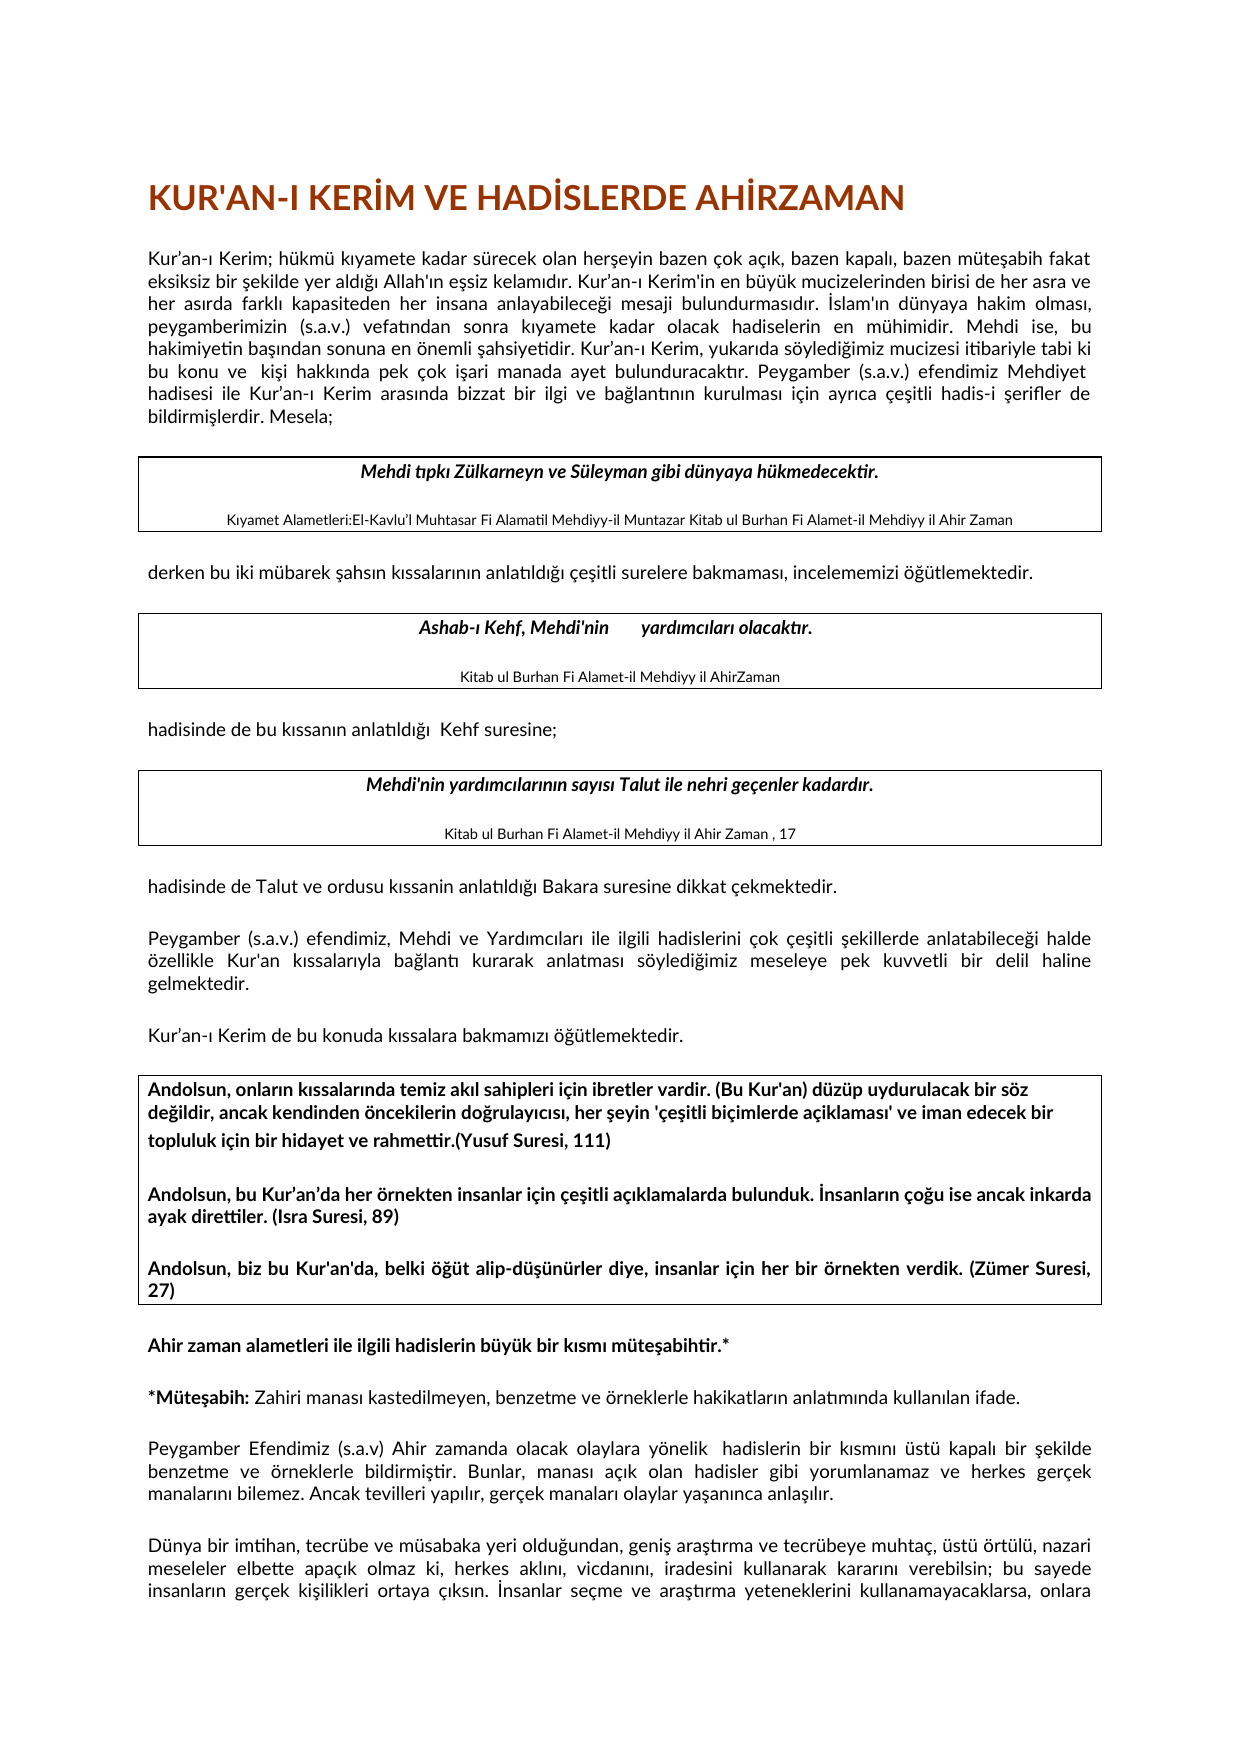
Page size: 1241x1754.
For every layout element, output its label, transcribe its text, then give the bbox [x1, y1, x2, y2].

text Andolsun, biz bu Kur'an'da, belki öğüt alip-düşünürler diye, insanlar için her bir örnekten verdik. (Zümer Suresi, 27) [139, 1253, 1101, 1304]
text Kur’an-ı Kerim; hükmü kıyamete kadar sürecek olan herşeyin bazen çok açık, bazen kapalı, bazen müteşabih fakat eksiksiz bir şekilde yer aldığı Allah'ın eşsiz kelamıdır. Kur’an-ı Kerim'in en büyük mucizelerinden birisi de her asra ve her asırda farklı kapasiteden her insana anlayabileceği mesaji bulundurmasıdır. İslam'ın dünyaya hakim olması, peygamberimizin (s.a.v.) vefatından sonra kıyamete kadar olacak hadiselerin en mühimidir. Mehdi ise, bu hakimiyetin başından sonuna en önemli şahsiyetidir. Kur’an-ı Kerim, yukarıda söylediğimiz mucizesi itibariyle tabi ki bu konu ve kişi hakkında pek çok işari manada ayet bulunduracaktır. Peygamber (s.a.v.) efendimiz Mehdiyet hadisesi ile Kur’an-ı Kerim arasında bizzat bir ilgi ve bağlantının kurulması için ayrıca çeşitli hadis-i şerifler de bildirmişlerdir. Mesela; [148, 247, 1093, 427]
text Andolsun, onların kıssalarında temiz akıl sahipleri için ibretler vardir. (Bu Kur'an) düzüp uydurulacak bir söz değildir, ancak kendinden öncekilerin doğrulayıcısı, her şeyin 'çeşitli biçimlerde açiklaması' ve iman edecek bir topluluk için bir hidayet ve rahmettir.(Yusuf Suresi, 111) [139, 1076, 1101, 1153]
text derken bu iki mübarek şahsın kıssalarının anlatıldığı çeşitli surelere bakmaması, incelememizi öğütlemektedir. [148, 561, 1093, 583]
text Peygamber Efendimiz (s.a.v) Ahir zamanda olacak olaylara yönelik hadislerin bir kısmını üstü kapalı bir şekilde benzetme ve örneklerle bildirmiştir. Bunlar, manası açık olan hadisler gibi yorumlanamaz ve herkes gerçek manalarını bilemez. Ancak tevilleri yapılır, gerçek manaları olaylar yaşanınca anlaşılır. [148, 1437, 1093, 1505]
text Ahir zaman alametleri ile ilgili hadislerin büyük bir kısmı müteşabihtir.* [148, 1334, 1093, 1356]
text Peygamber (s.a.v.) efendimiz, Mehdi ve Yardımcıları ile ilgili hadislerini çok çeşitli şekillerde anlatabileceği halde özellikle Kur'an kıssalarıyla bağlantı kurarak anlatması söylediğimiz meseleye pek kuvvetli bir delil haline gelmektedir. [148, 927, 1093, 994]
text Mehdi tıpkı Zülkarneyn ve Süleyman gibi dünyaya hükmedecektir. [139, 458, 1101, 482]
text Andolsun, bu Kur’an’da her örnekten insanlar için çeşitli açıklamalarda bulunduk. İnsanların çoğu ise ancak inkarda ayak direttiler. (Isra Suresi, 89) [139, 1179, 1101, 1227]
text *Müteşabih: Zahiri manası kastedilmeyen, benzetme ve örneklerle hakikatların anlatımında kullanılan ifade. [148, 1386, 1093, 1408]
text Kur’an-ı Kerim de bu konuda kıssalara bakmamızı öğütlemektedir. [148, 1023, 1093, 1046]
text Dünya bir imtihan, tecrübe ve müsabaka yeri olduğundan, geniş araştırma ve tecrübeye muhtaç, üstü örtülü, nazari meseleler elbette apaçık olmaz ki, herkes aklını, vicdanını, iradesini kullanarak kararını verebilsin; bu sayede insanların gerçek kişilikleri ortaya çıksın. İnsanlar seçme ve araştırma yeteneklerini kullanamayacaklarsa, onlara [148, 1534, 1093, 1601]
text KUR'AN-I KERİM VE HADİSLERDE AHİRZAMAN [148, 177, 1093, 218]
text Mehdi'nin yardımcılarının sayısı Talut ile nehri geçenler kadardır. Kitab ul Burhan Fi Alamet-il Mehdiyy il Ahir Zaman , 17 [139, 771, 1101, 845]
text hadisinde de Talut ve ordusu kıssanin anlatıldığı Bakara suresine dikkat çekmektedir. [148, 875, 1093, 898]
text Kıyamet Alametleri:El-Kavlu’l Muhtasar Fi Alamatil Mehdiyy-il Muntazar Kitab ul Burhan Fi Alamet-il Mehdiyy il Ahir Zaman [139, 508, 1101, 531]
text hadisinde de bu kıssanın anlatıldığı Kehf suresine; [148, 718, 1093, 741]
text Ashab-ı Kehf, Mehdi'nin yardımcıları olacaktır. Kitab ul Burhan Fi Alamet-il Mehdiyy il AhirZaman [139, 614, 1101, 688]
